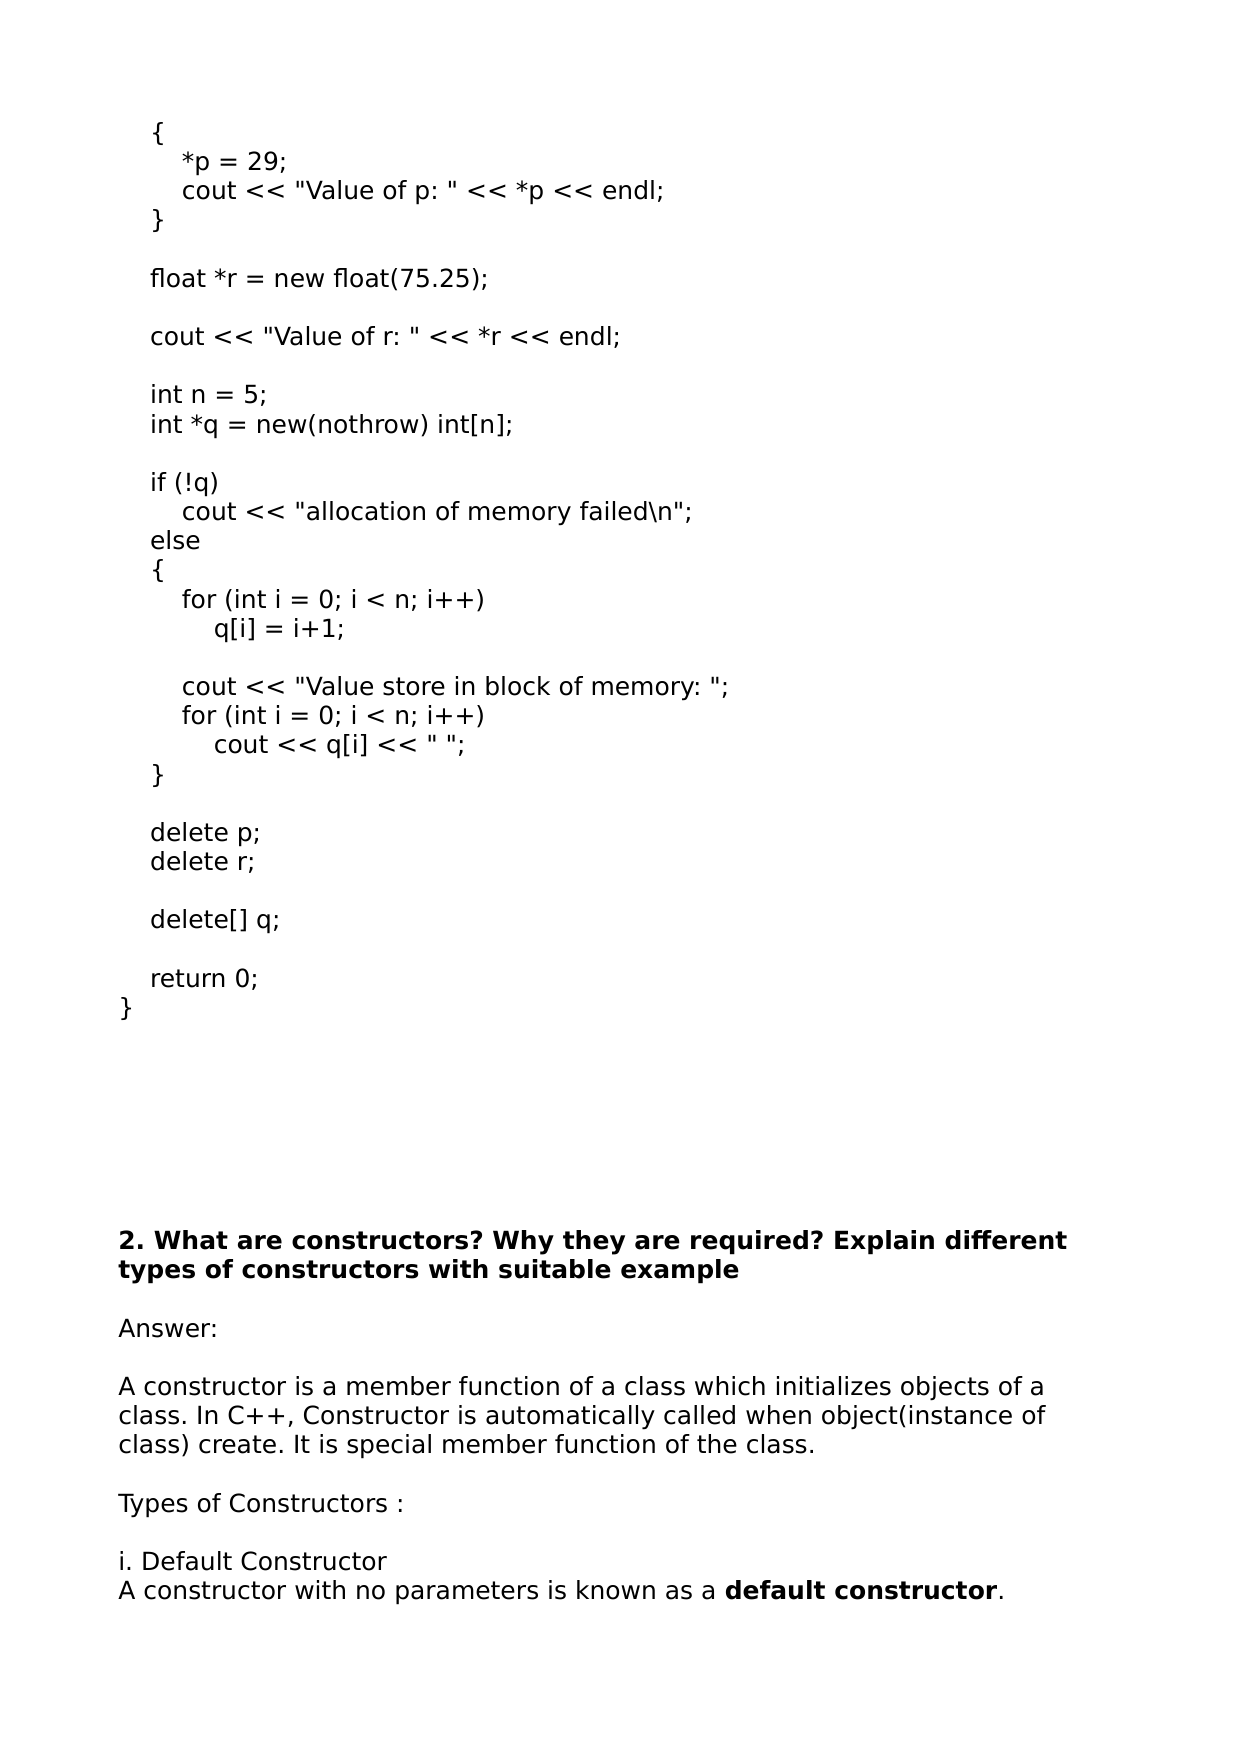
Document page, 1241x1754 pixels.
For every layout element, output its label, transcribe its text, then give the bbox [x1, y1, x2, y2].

text delete p; [118, 818, 1122, 847]
text delete[] q; [118, 906, 1122, 935]
text } [118, 760, 1122, 789]
text else [118, 526, 1122, 556]
text float *r = new float(75.25); [118, 264, 1122, 293]
text cout << "allocation of memory failed\n"; [118, 497, 1122, 526]
text delete r; [118, 847, 1122, 876]
text } [118, 206, 1122, 235]
text A constructor is a member function of a class which initializes objects of a class. In C++, Constructor is automatically called when object(instance of class) create. It is special member function of the class. [118, 1372, 1122, 1460]
text q[i] = i+1; [118, 614, 1122, 643]
text *p = 29; [118, 147, 1122, 176]
text 2. What are constructors? Why they are required? Explain different types of constructors with suitable example [118, 1226, 1122, 1285]
text cout << "Value of r: " << *r << endl; [118, 322, 1122, 351]
text { [118, 556, 1122, 585]
text cout << "Value store in block of memory: "; [118, 672, 1122, 701]
text i. Default Constructor [118, 1547, 1122, 1576]
text cout << q[i] << " "; [118, 731, 1122, 760]
text for (int i = 0; i < n; i++) [118, 585, 1122, 614]
text cout << "Value of p: " << *p << endl; [118, 176, 1122, 206]
text { [118, 118, 1122, 147]
text int *q = new(nothrow) int[n]; [118, 410, 1122, 439]
text } [118, 993, 1122, 1022]
text if (!q) [118, 468, 1122, 497]
text A constructor with no parameters is known as a default constructor. [118, 1576, 1122, 1606]
text int n = 5; [118, 381, 1122, 410]
text Answer: [118, 1314, 1122, 1343]
text return 0; [118, 964, 1122, 993]
text Types of Constructors : [118, 1489, 1122, 1518]
text for (int i = 0; i < n; i++) [118, 701, 1122, 731]
